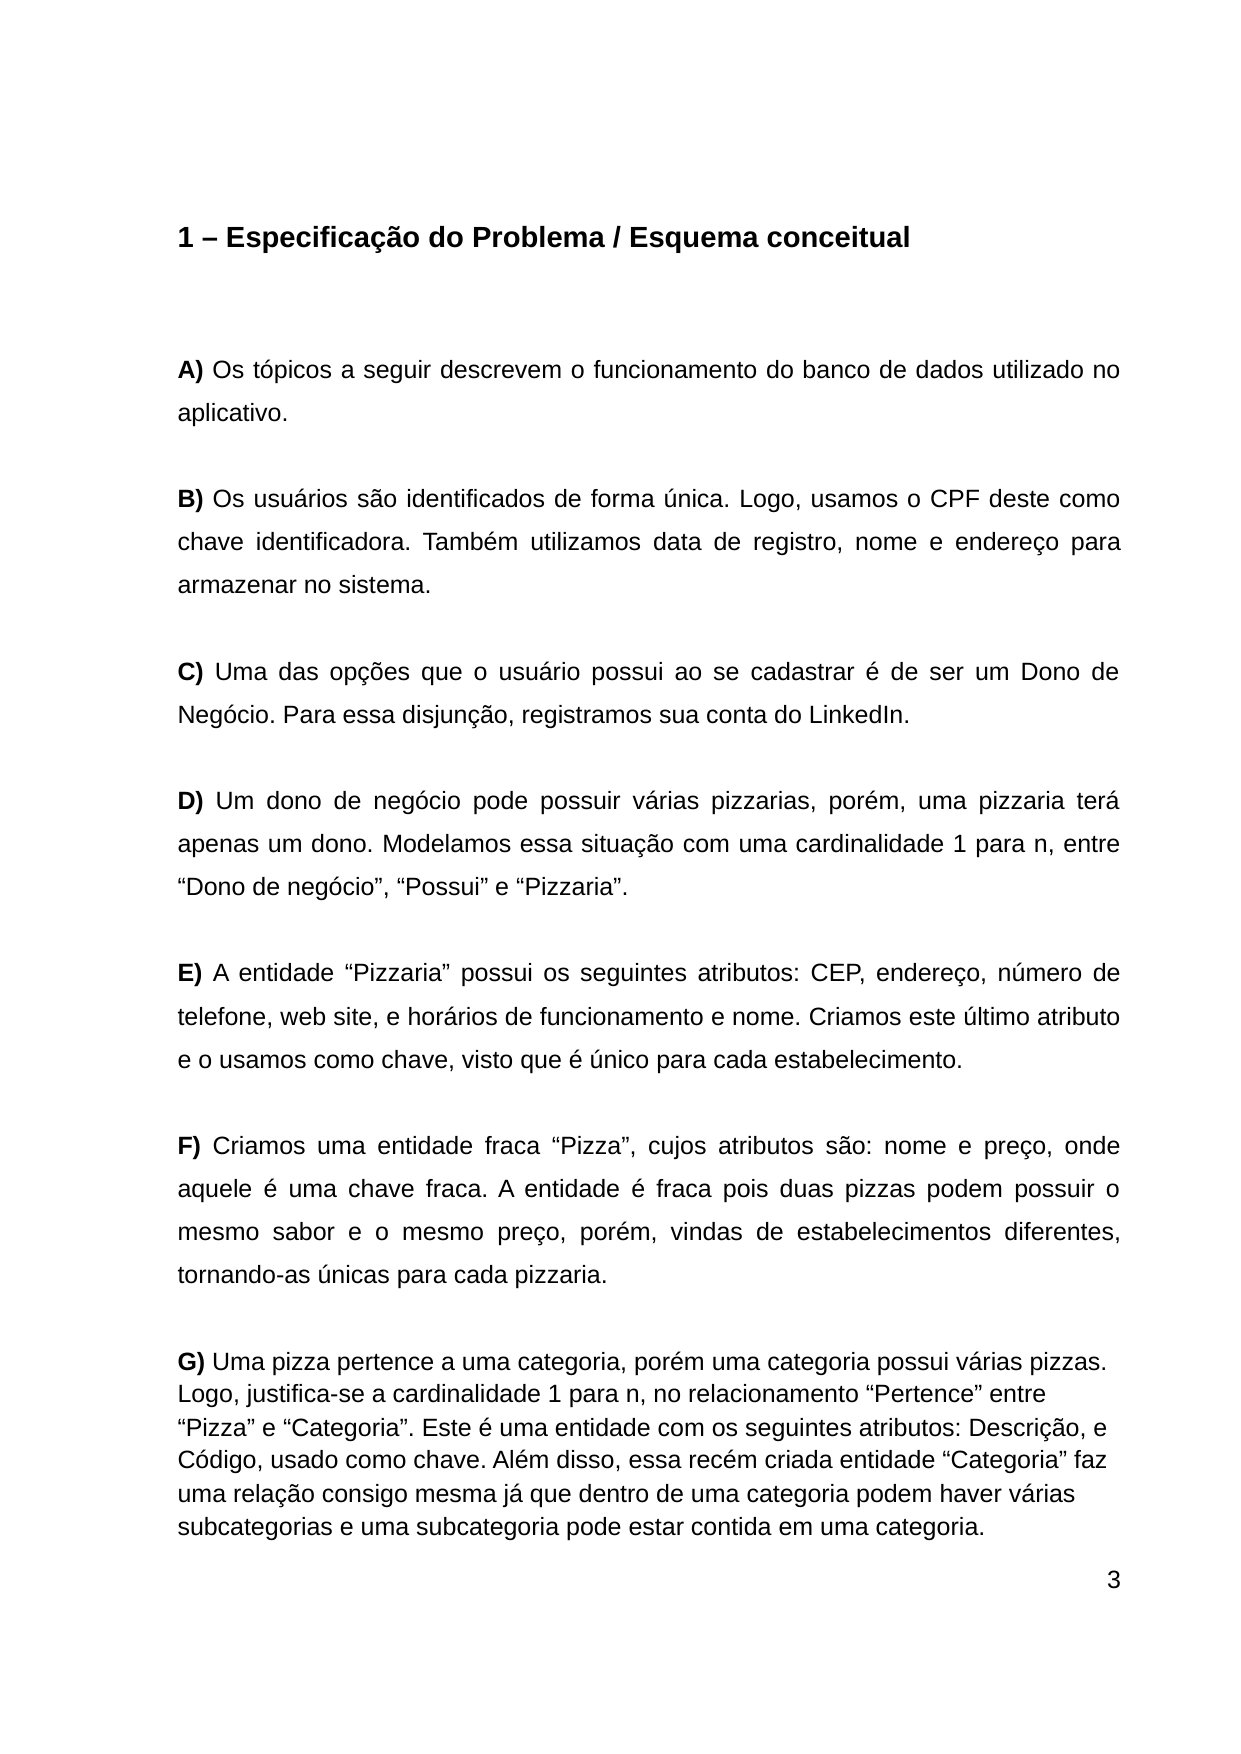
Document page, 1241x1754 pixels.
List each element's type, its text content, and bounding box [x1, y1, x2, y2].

text F) Criamos uma entidade fraca “Pizza”, cujos atributos são: nome e preço, onde aquele é uma chave fraca. A entidade é fraca pois duas pizzas podem possuir o mesmo sabor e o mesmo preço, porém, vindas de estabelecimentos diferentes, tornando-as únicas para cada pizzaria. [177, 1131, 1122, 1289]
text 1 – Especificação do Problema / Esquema conceitual [177, 220, 1122, 254]
text A) Os tópicos a seguir descrevem o funcionamento do banco de dados utilizado no aplicativo. [177, 354, 1122, 426]
text C) Uma das opções que o usuário possui ao se cadastrar é de ser um Dono de Negócio. Para essa disjunção, registramos sua conta do LinkedIn. [177, 656, 1122, 728]
text D) Um dono de negócio pode possuir várias pizzarias, porém, uma pizzaria terá apenas um dono. Modelamos essa situação com uma cardinalidade 1 para n, entre “Dono de negócio”, “Possui” e “Pizzaria”. [177, 786, 1122, 901]
text E) A entidade “Pizzaria” possui os seguintes atributos: CEP, endereço, número de telefone, web site, e horários de funcionamento e nome. Criamos este último atributo e o usamos como chave, visto que é único para cada estabelecimento. [177, 958, 1122, 1073]
text G) Uma pizza pertence a uma categoria, porém uma categoria possui várias pizzas. Logo, justifica-se a cardinalidade 1 para n, no relacionamento “Pertence” entre “Pizza” e “Categoria”. Este é uma entidade com os seguintes atributos: Descrição, e Código, usado como chave. Além disso, essa recém criada entidade “Categoria” faz uma relação consigo mesma já que dentro de uma categoria podem haver várias subcategorias e uma subcategoria pode estar contida em uma categoria. [177, 1346, 1122, 1540]
text B) Os usuários são identificados de forma única. Logo, usamos o CPF deste como chave identificadora. Também utilizamos data de registro, nome e endereço para armazenar no sistema. [177, 484, 1122, 599]
text 3 [177, 1565, 1122, 1594]
